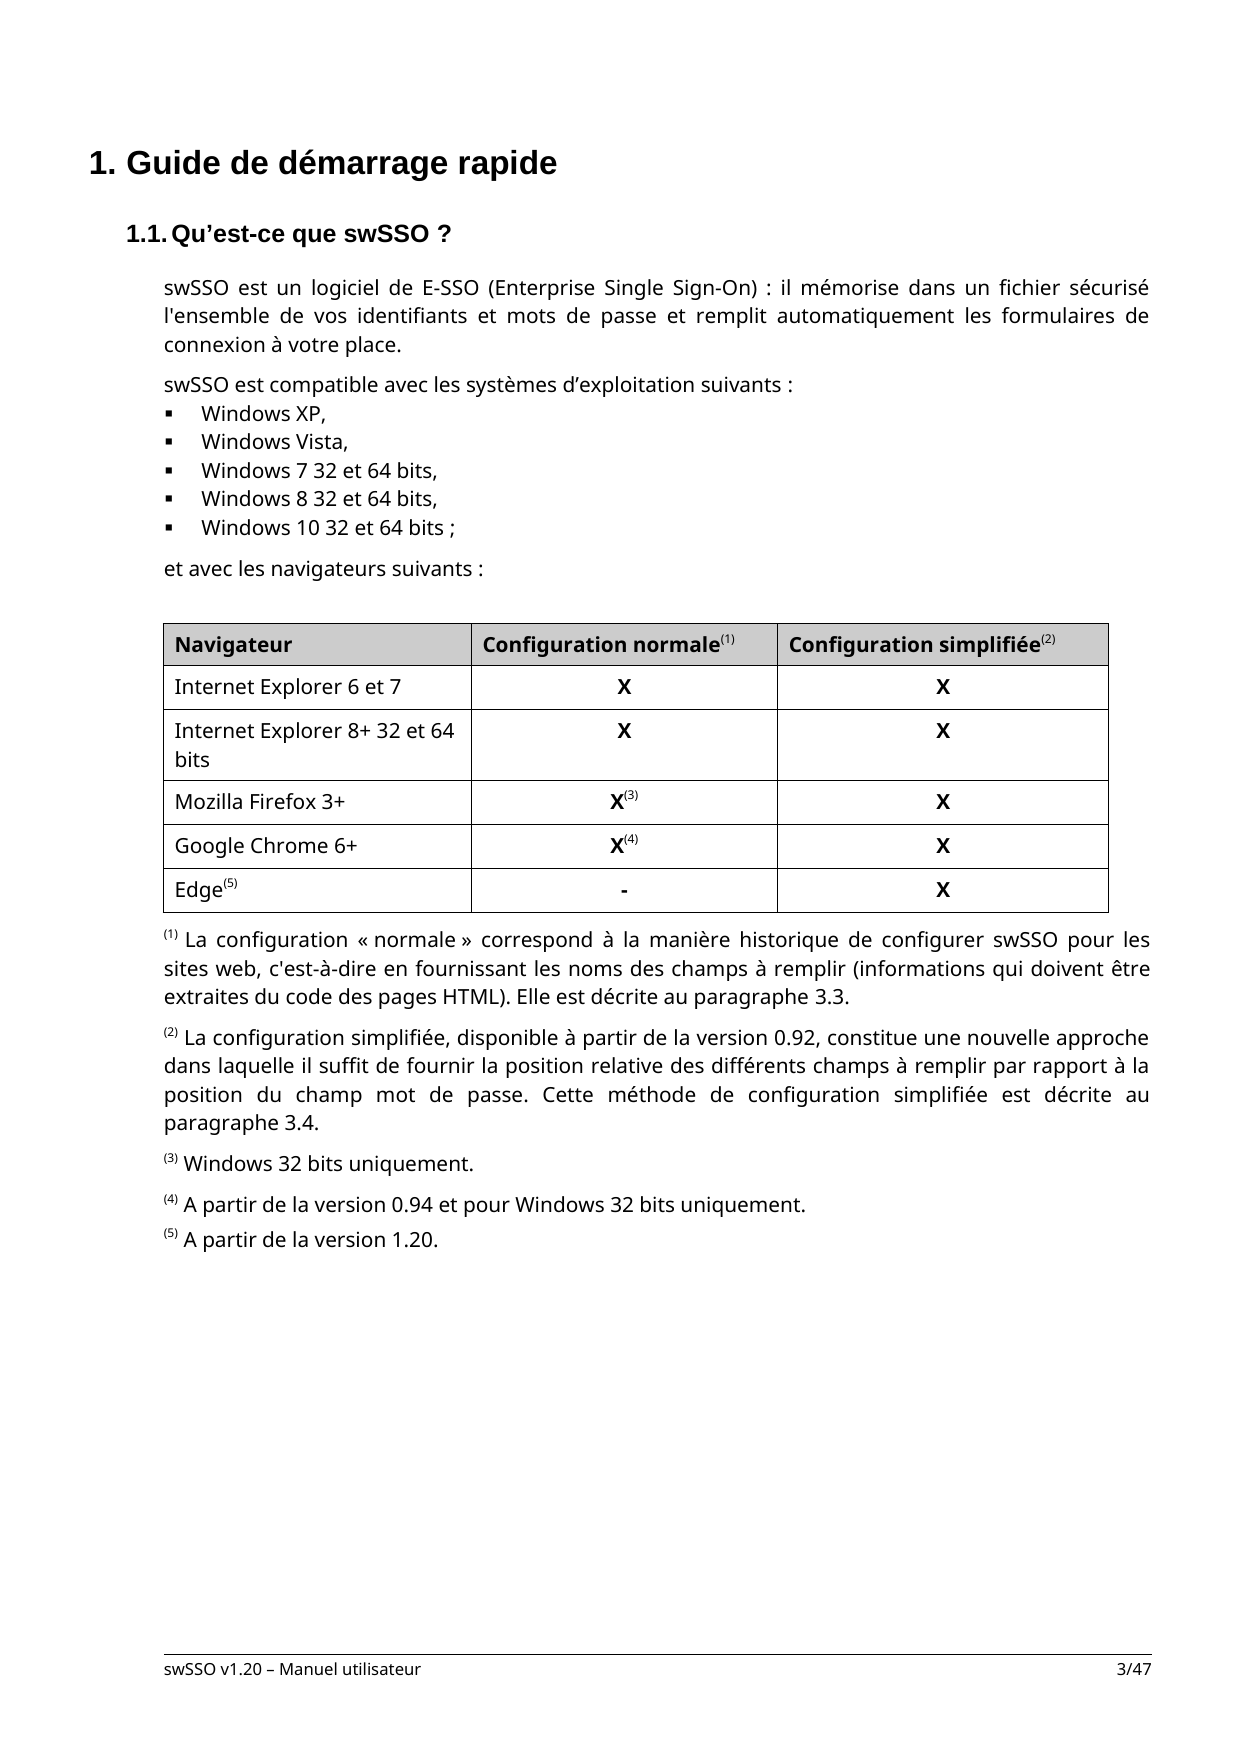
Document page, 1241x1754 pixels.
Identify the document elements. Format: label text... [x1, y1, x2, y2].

table_cell X [778, 666, 1108, 709]
table_cell X [778, 869, 1108, 912]
subtitle Qu’est-ce que swSSO ? [126, 219, 1152, 248]
list Windows 7 32 et 64 bits, [164, 456, 1152, 484]
table_cell Google Chrome 6+ [164, 825, 471, 868]
table_cell Mozilla Firefox 3+ [164, 781, 471, 824]
text swSSO est un logiciel de E-SSO (Enterprise Single Sign-On) : il mémorise dans un fichier sécurisé l'ensemble de vos identifiants et mots de passe et remplit automatiquement les formulaires de connexion à votre place. [164, 273, 1152, 358]
list Windows XP, [164, 399, 1152, 427]
table_cell X [778, 781, 1108, 824]
text (3) Windows 32 bits uniquement. [164, 1149, 1152, 1178]
list Windows Vista, [164, 427, 1152, 456]
text (1) La configuration « normale » correspond à la manière historique de configurer swSSO pour les sites web, c'est-à-dire en fournissant les noms des champs à remplir (informations qui doivent être extraites du code des pages HTML). Elle est décrite au paragraphe 3.3. [164, 925, 1152, 1011]
text (2) La configuration simplifiée, disponible à partir de la version 0.92, constitue une nouvelle approche dans laquelle il suffit de fournir la position relative des différents champs à remplir par rapport à la position du champ mot de passe. Cette méthode de configuration simplifiée est décrite au paragraphe 3.4. [164, 1023, 1152, 1137]
text et avec les navigateurs suivants : [164, 554, 1152, 582]
subtitle Guide de démarrage rapide [89, 143, 1152, 182]
list Windows 8 32 et 64 bits, [164, 484, 1152, 513]
table_header Configuration normale(1) [472, 624, 777, 665]
text swSSO est compatible avec les systèmes d’exploitation suivants : [164, 371, 1152, 399]
text (4) A partir de la version 0.94 et pour Windows 32 bits uniquement. [164, 1190, 1152, 1219]
table_cell X(4) [472, 825, 777, 868]
table_cell Internet Explorer 8+ 32 et 64 bits [164, 710, 471, 779]
table_cell X [472, 666, 777, 709]
table_cell X [778, 825, 1108, 868]
table_cell X [472, 710, 777, 779]
table_cell X(3) [472, 781, 777, 824]
text (5) A partir de la version 1.20. [164, 1225, 1152, 1253]
table_cell X [778, 710, 1108, 779]
table_cell - [472, 869, 777, 912]
list Windows 10 32 et 64 bits ; [164, 513, 1152, 541]
table_header Navigateur [164, 624, 471, 665]
table_header Configuration simplifiée(2) [778, 624, 1108, 665]
table_cell Internet Explorer 6 et 7 [164, 666, 471, 709]
table_cell Edge(5) [164, 869, 471, 912]
